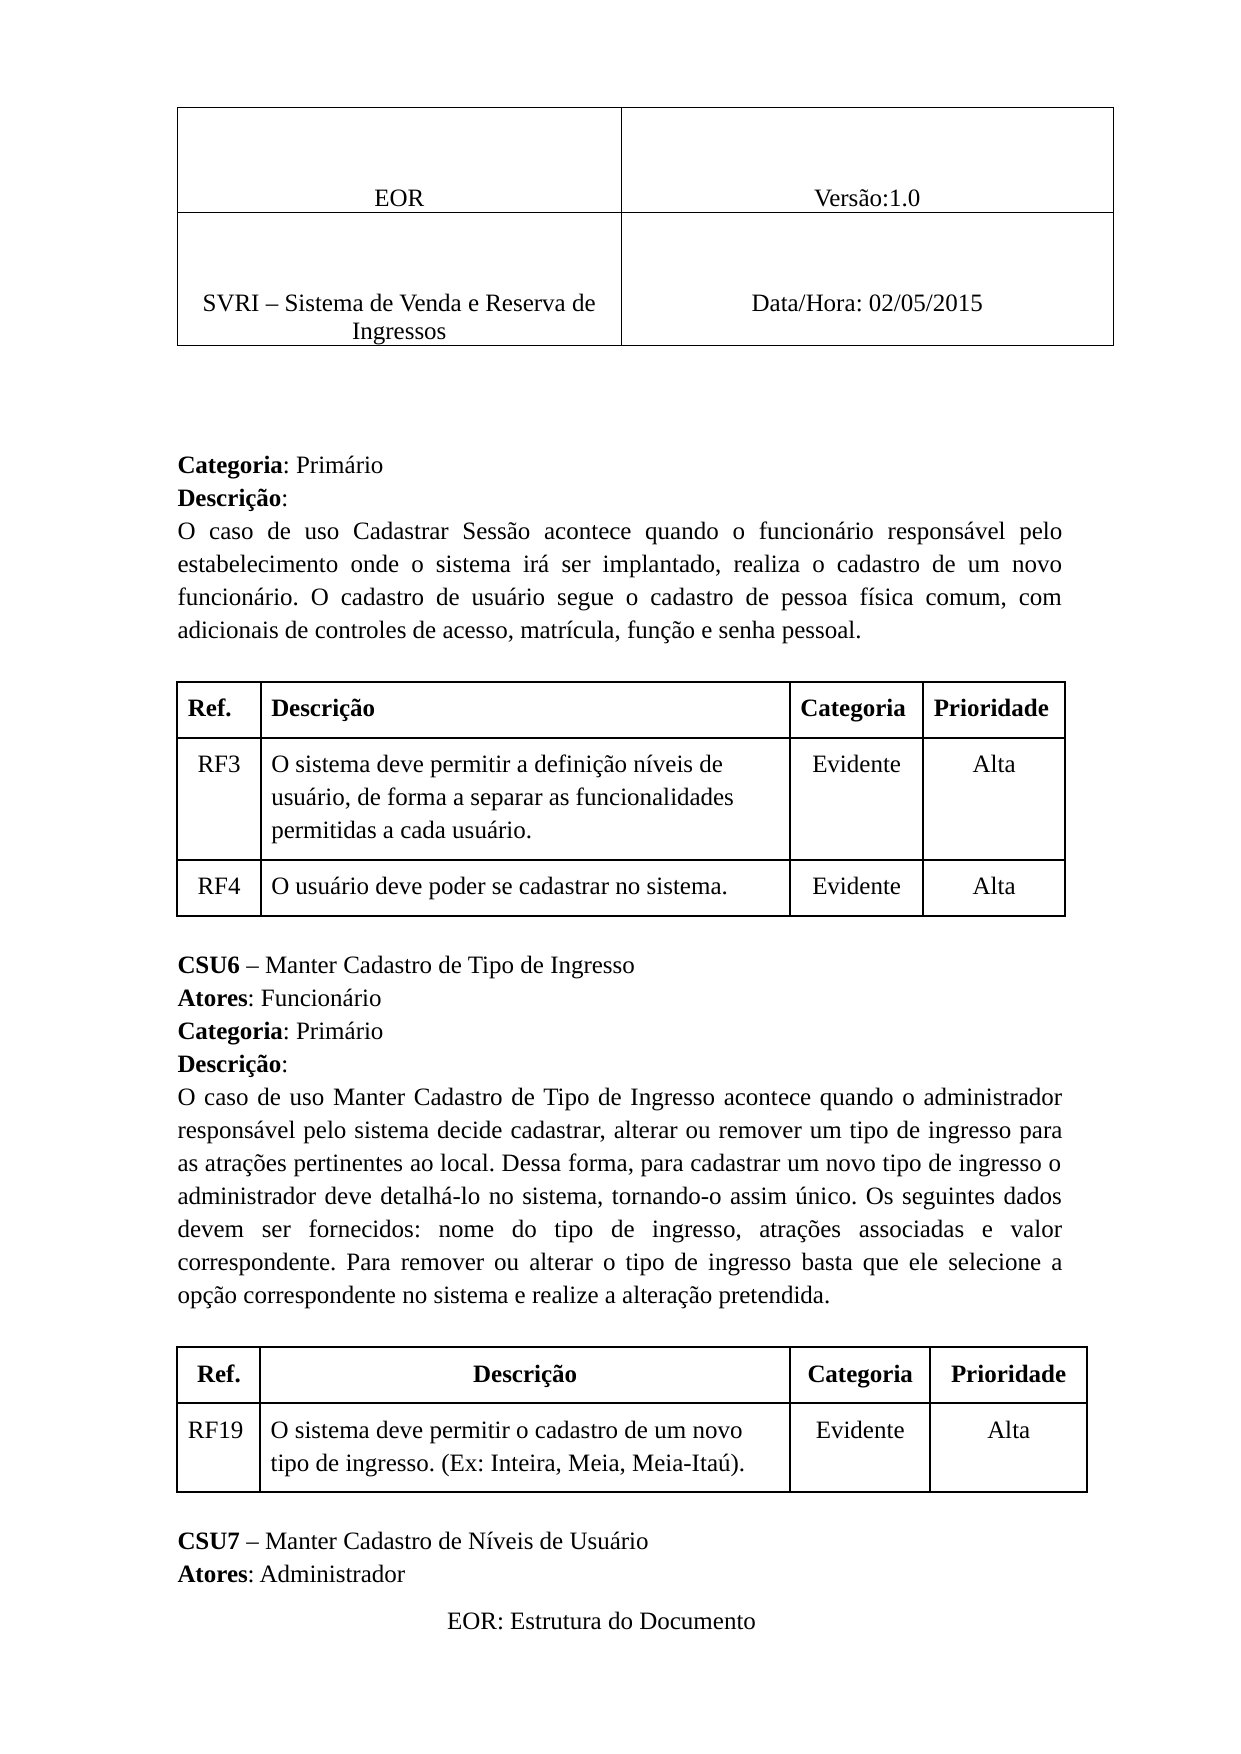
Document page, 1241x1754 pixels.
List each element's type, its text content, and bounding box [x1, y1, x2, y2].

table_header Prioridade [931, 1348, 1086, 1402]
table_cell RF19 [178, 1404, 259, 1491]
table_header Descrição [262, 683, 789, 737]
text Categoria: Primário [177, 1016, 1063, 1045]
table_cell Evidente [791, 739, 922, 859]
table_header Descrição [261, 1348, 789, 1402]
table_header Categoria [791, 1348, 929, 1402]
table_cell Evidente [791, 1404, 929, 1491]
table_cell Evidente [791, 861, 922, 915]
table_header Categoria [791, 683, 922, 737]
table_cell O sistema deve permitir o cadastro de um novo tipo de ingresso. (Ex: Inteira, Meia, Meia-Itaú). [261, 1404, 789, 1491]
text CSU7 – Manter Cadastro de Níveis de Usuário [177, 1526, 1063, 1555]
table_header Ref. [178, 1348, 259, 1402]
table_cell RF3 [178, 739, 260, 859]
table_cell Alta [924, 861, 1064, 915]
table_header Ref. [178, 683, 260, 737]
table_cell RF4 [178, 861, 260, 915]
table_cell Alta [931, 1404, 1086, 1491]
text CSU6 – Manter Cadastro de Tipo de Ingresso [177, 950, 1063, 979]
text Atores: Administrador [177, 1559, 1063, 1588]
text O caso de uso Cadastrar Sessão acontece quando o funcionário responsável pelo estabelecimento onde o sistema irá ser implantado, realiza o cadastro de um novo funcionário. O cadastro de usuário segue o cadastro de pessoa física comum, com adicionais de controles de acesso, matrícula, função e senha pessoal. [177, 516, 1063, 644]
text Descrição: [177, 483, 1063, 512]
text Atores: Funcionário [177, 983, 1063, 1012]
text Descrição: [177, 1049, 1063, 1078]
table_cell O sistema deve permitir a definição níveis de usuário, de forma a separar as funcionalidades permitidas a cada usuário. [262, 739, 789, 859]
table_cell Alta [924, 739, 1064, 859]
table_header Prioridade [924, 683, 1064, 737]
text Categoria: Primário [177, 450, 1063, 479]
text O caso de uso Manter Cadastro de Tipo de Ingresso acontece quando o administrador responsável pelo sistema decide cadastrar, alterar ou remover um tipo de ingresso para as atrações pertinentes ao local. Dessa forma, para cadastrar um novo tipo de ingresso o administrador deve detalhá-lo no sistema, tornando-o assim único. Os seguintes dados devem ser fornecidos: nome do tipo de ingresso, atrações associadas e valor correspondente. Para remover ou alterar o tipo de ingresso basta que ele selecione a opção correspondente no sistema e realize a alteração pretendida. [177, 1082, 1063, 1309]
table_cell O usuário deve poder se cadastrar no sistema. [262, 861, 789, 915]
